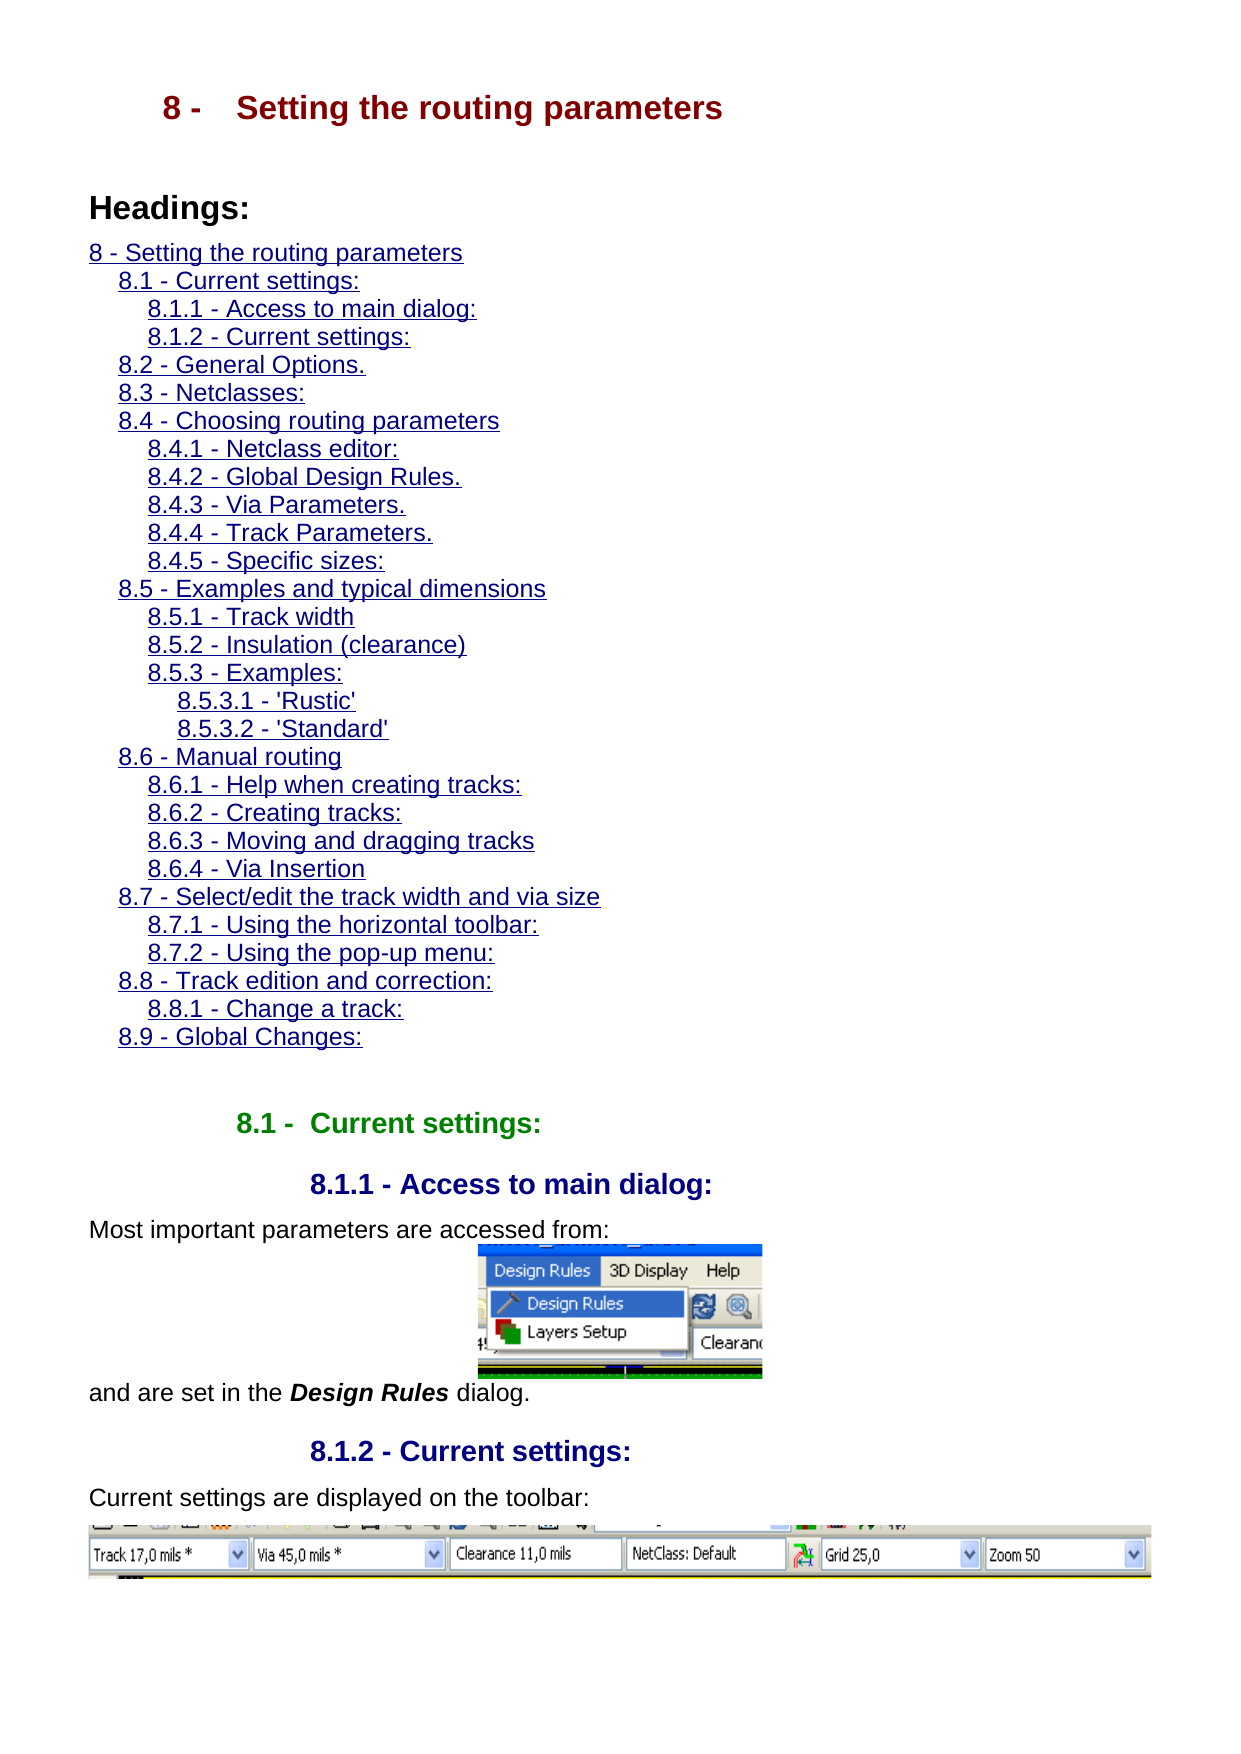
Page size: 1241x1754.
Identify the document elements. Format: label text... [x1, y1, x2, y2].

subtitle Current settings: [236, 1435, 1152, 1467]
text 8.5 - Examples and typical dimensions [118, 575, 1152, 603]
text 8.7.2 - Using the pop-up menu: [147, 939, 1152, 967]
text 8.4.4 - Track Parameters. [147, 519, 1152, 547]
text 8 - Setting the routing parameters [88, 238, 1152, 267]
text 8.1.1 - Access to main dialog: [147, 294, 1152, 323]
text 8.4 - Choosing routing parameters [118, 407, 1152, 435]
text 8.5.3.1 - 'Rustic' [177, 687, 1152, 715]
text 8.8.1 - Change a track: [147, 995, 1152, 1023]
text 8.8 - Track edition and correction: [118, 967, 1152, 995]
subtitle Current settings: [162, 1107, 1152, 1140]
text 8.4.3 - Via Parameters. [147, 491, 1152, 519]
text 8.1 - Current settings: [118, 267, 1152, 294]
text 8.5.1 - Track width [147, 603, 1152, 631]
text Most important parameters are accessed from: [88, 1216, 1152, 1244]
subtitle Headings: [88, 188, 1152, 226]
text 8.6.3 - Moving and dragging tracks [147, 827, 1152, 855]
text 8.1.2 - Current settings: [147, 323, 1152, 351]
text 8.6.2 - Creating tracks: [147, 799, 1152, 827]
text 8.7.1 - Using the horizontal toolbar: [147, 911, 1152, 939]
text 8.6.4 - Via Insertion [147, 855, 1152, 883]
subtitle Access to main dialog: [236, 1168, 1152, 1200]
picture [477, 1244, 763, 1379]
text 8.3 - Netclasses: [118, 379, 1152, 407]
text and are set in the Design Rules dialog. [88, 1379, 1152, 1407]
picture [88, 1525, 1152, 1579]
subtitle Setting the routing parameters [88, 88, 1152, 126]
text 8.6 - Manual routing [118, 743, 1152, 771]
text 8.4.5 - Specific sizes: [147, 547, 1152, 575]
text 8.4.2 - Global Design Rules. [147, 463, 1152, 491]
text 8.6.1 - Help when creating tracks: [147, 771, 1152, 799]
text 8.4.1 - Netclass editor: [147, 435, 1152, 463]
text Current settings are displayed on the toolbar: [88, 1484, 1152, 1512]
text 8.5.3 - Examples: [147, 659, 1152, 687]
text 8.7 - Select/edit the track width and via size [118, 883, 1152, 911]
text 8.5.3.2 - 'Standard' [177, 715, 1152, 743]
text 8.9 - Global Changes: [118, 1023, 1152, 1051]
text 8.5.2 - Insulation (clearance) [147, 631, 1152, 659]
text 8.2 - General Options. [118, 351, 1152, 379]
